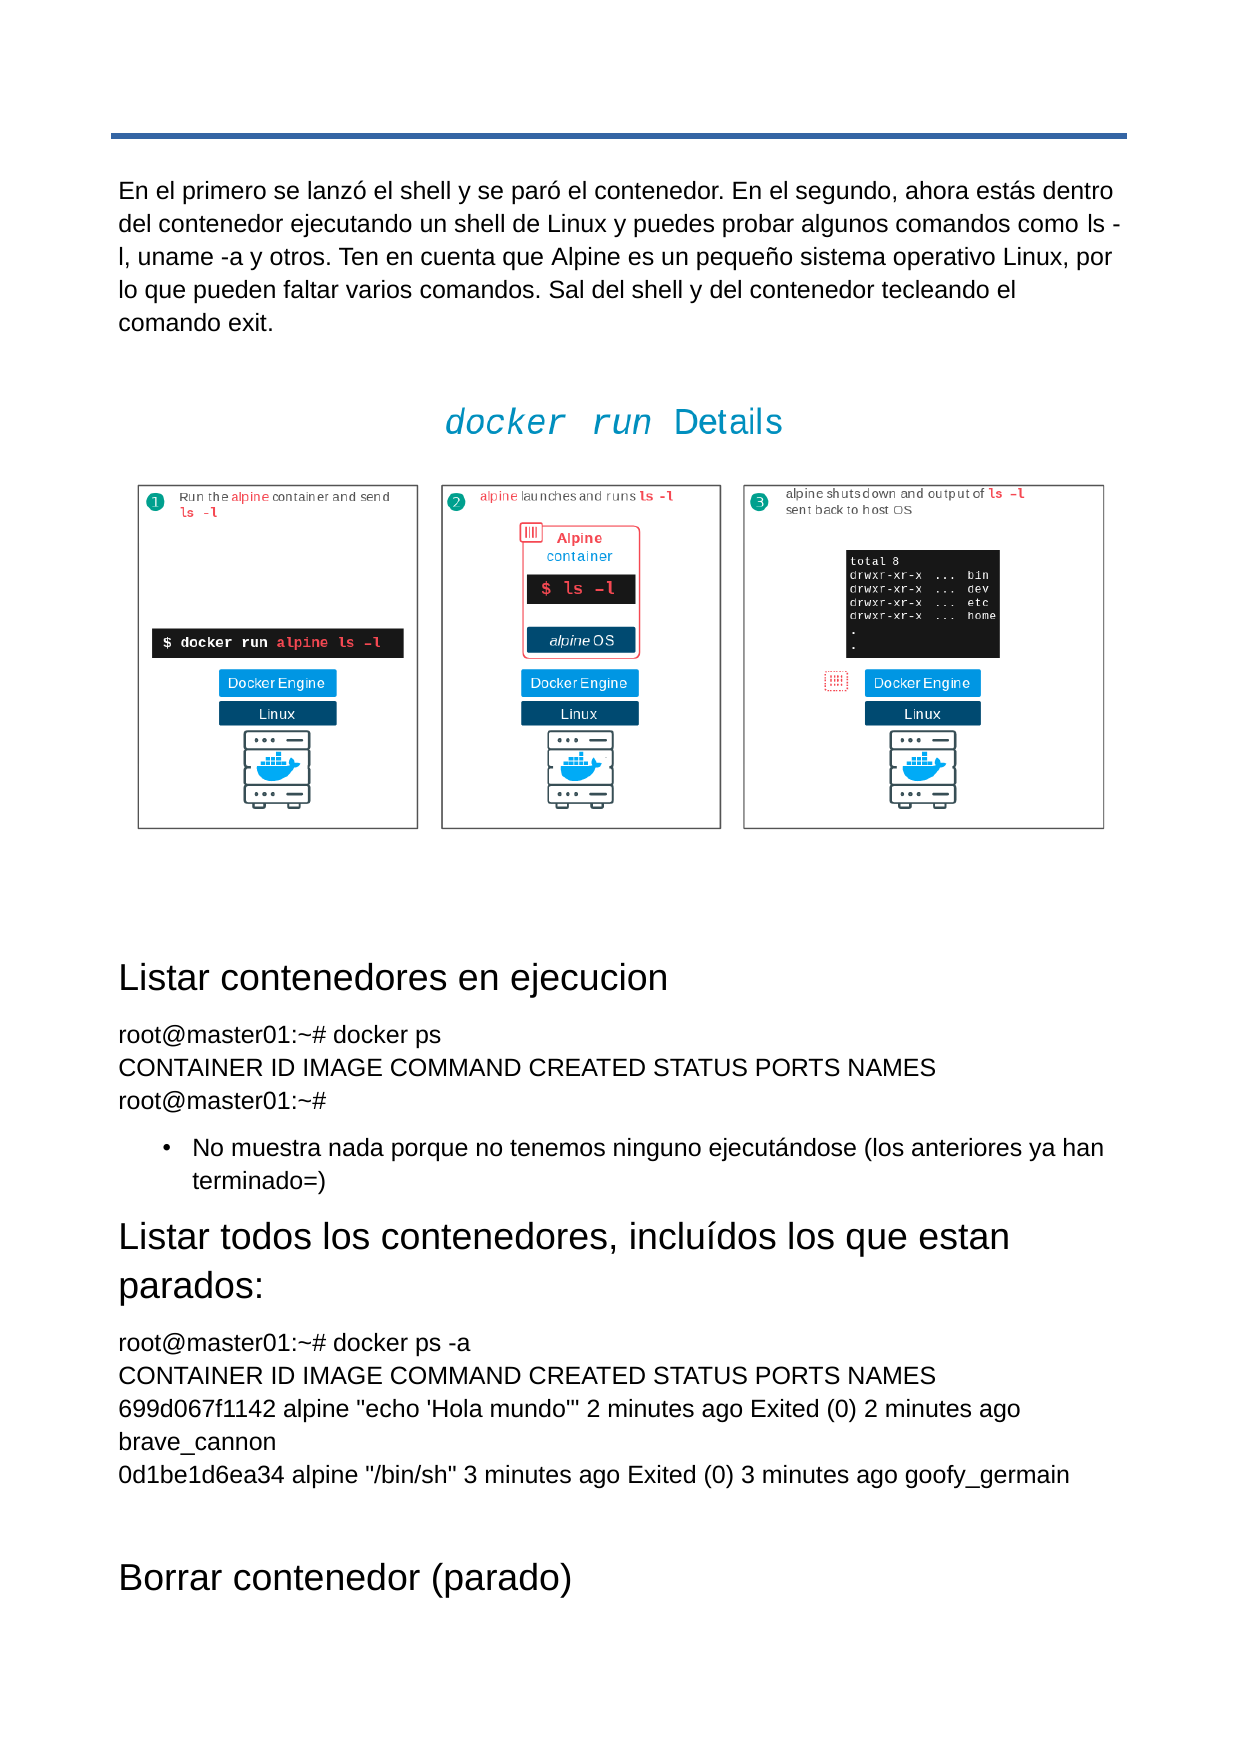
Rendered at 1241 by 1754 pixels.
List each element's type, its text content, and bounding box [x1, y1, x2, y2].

picture [118, 389, 1123, 856]
text root@master01:~# docker ps CONTAINER ID IMAGE COMMAND CREATED STATUS PORTS NAMES root@master01:~# [118, 1019, 1122, 1114]
text Listar contenedores en ejecucion [118, 955, 1122, 998]
text En el primero se lanzó el shell y se paró el contenedor. En el segundo, ahora estás dentro del contenedor ejecutando un shell de Linux y puedes probar algunos comandos como ls -l, uname -a y otros. Ten en cuenta que Alpine es un pequeño sistema operativo Linux, por lo que pueden faltar varios comandos. Sal del shell y del contenedor tecleando el comando exit. [118, 176, 1122, 370]
text root@master01:~# docker ps -a CONTAINER ID IMAGE COMMAND CREATED STATUS PORTS NAMES 699d067f1142 alpine "echo 'Hola mundo'" 2 minutes ago Exited (0) 2 minutes ago brave_cannon 0d1be1d6ea34 alpine "/bin/sh" 3 minutes ago Exited (0) 3 minutes ago goofy_germain [118, 1328, 1122, 1488]
text Borrar contenedor (parado) [118, 1555, 1122, 1598]
text Listar todos los contenedores, incluídos los que estan parados: [118, 1214, 1122, 1307]
list No muestra nada porque no tenemos ninguno ejecutándose (los anteriores ya han terminado=) [162, 1133, 1122, 1195]
